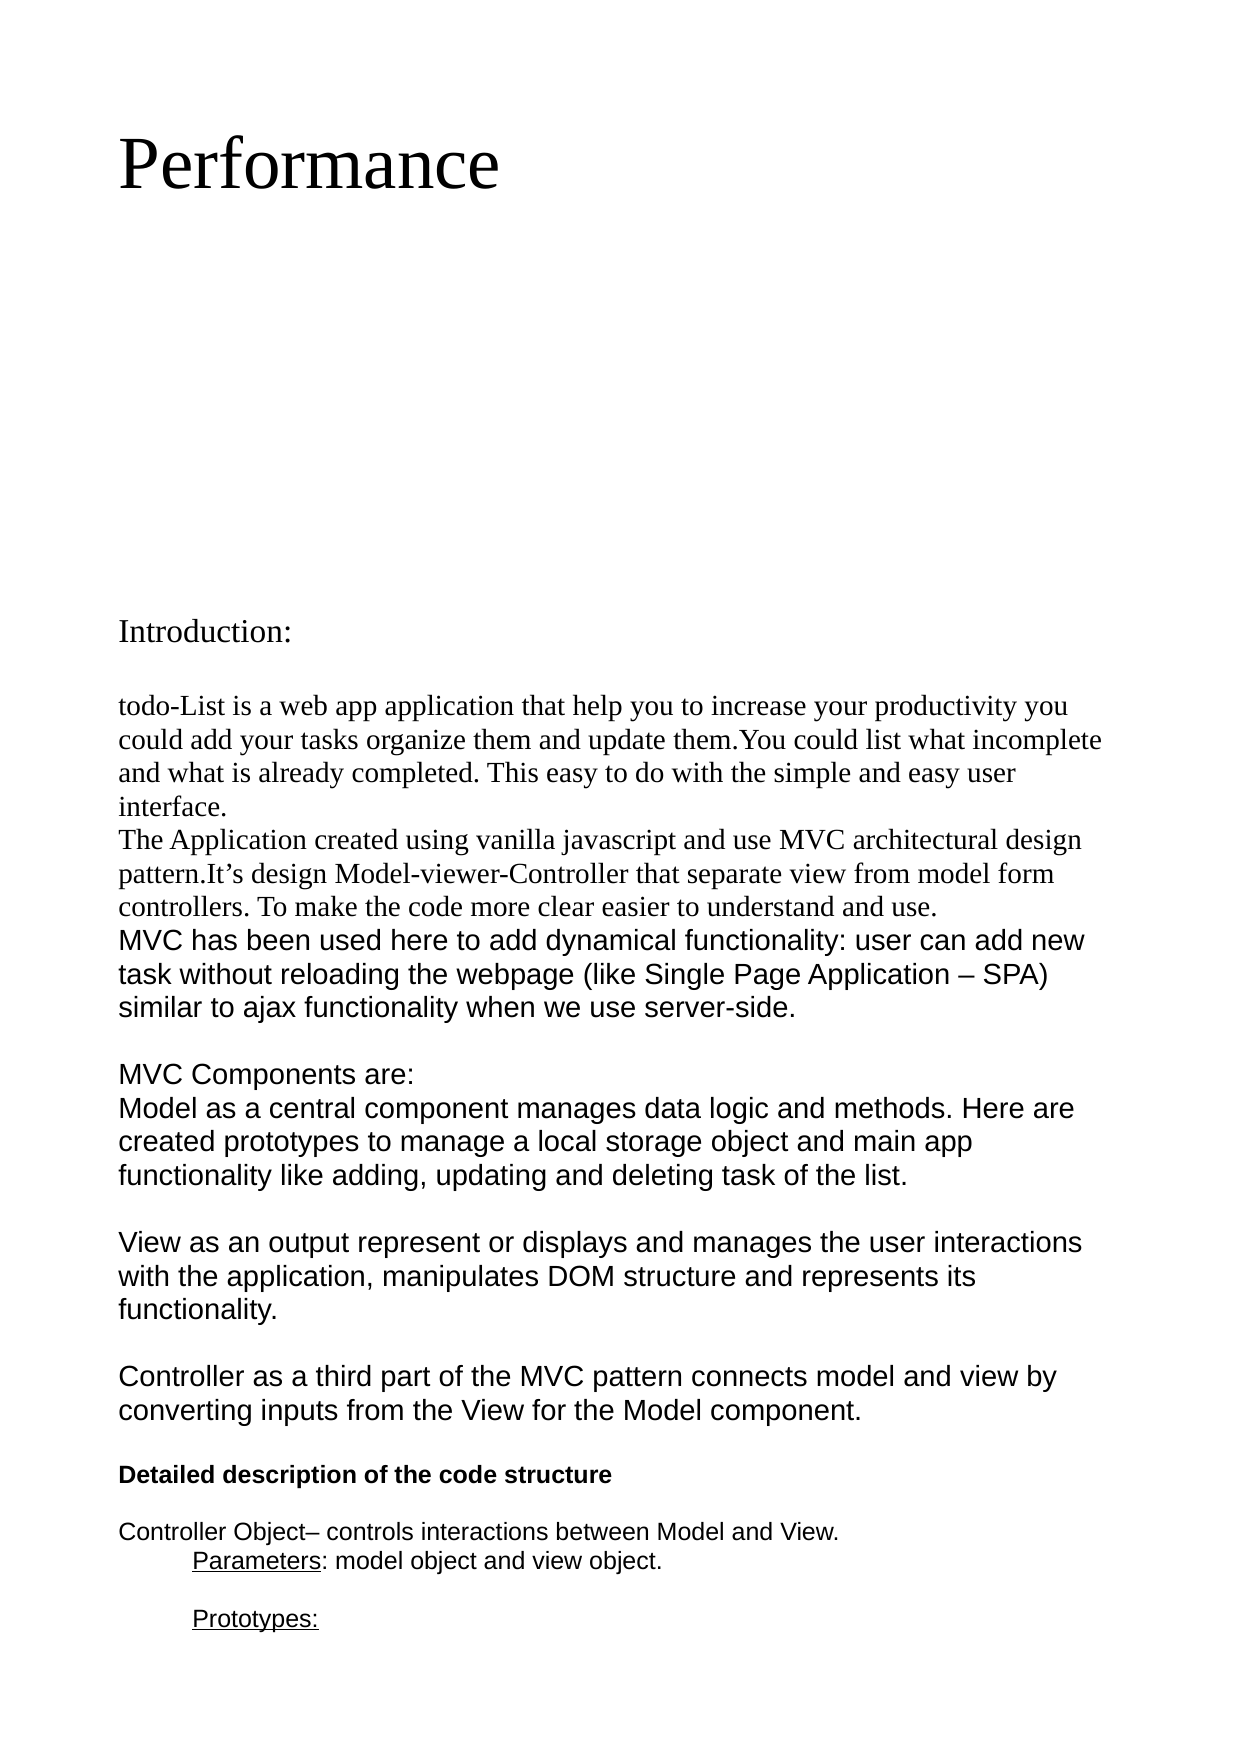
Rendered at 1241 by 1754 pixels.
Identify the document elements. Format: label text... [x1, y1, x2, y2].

text Detailed description of the code structure [118, 1460, 1122, 1488]
text Performance [118, 118, 1122, 204]
text Parameters: model object and view object. [118, 1546, 1122, 1575]
text Prototypes: [118, 1603, 1122, 1632]
text MVC has been used here to add dynamical functionality: user can add new task without reloading the webpage (like Single Page Application – SPA) similar to ajax functionality when we use server-side. [118, 923, 1122, 1024]
text Controller as a third part of the MVC pattern connects model and view by converting inputs from the View for the Model component. [118, 1359, 1122, 1426]
text Model as a central component manages data logic and methods. Here are created prototypes to manage a local storage object and main app functionality like adding, updating and deleting task of the list. [118, 1091, 1122, 1191]
text Introduction: [118, 612, 1122, 650]
text MVC Components are: [118, 1057, 1122, 1091]
text todo-List is a web app application that help you to increase your productivity you could add your tasks organize them and update them.You could list what incomplete and what is already completed. This easy to do with the simple and easy user interface. [118, 688, 1122, 822]
text The Application created using vanilla javascript and use MVC architectural design pattern.It’s design Model-viewer-Controller that separate view from model form controllers. To make the code more clear easier to understand and use. [118, 822, 1122, 923]
text View as an output represent or displays and manages the user interactions with the application, manipulates DOM structure and represents its functionality. [118, 1225, 1122, 1326]
text Controller Object– controls interactions between Model and View. [118, 1517, 1122, 1546]
